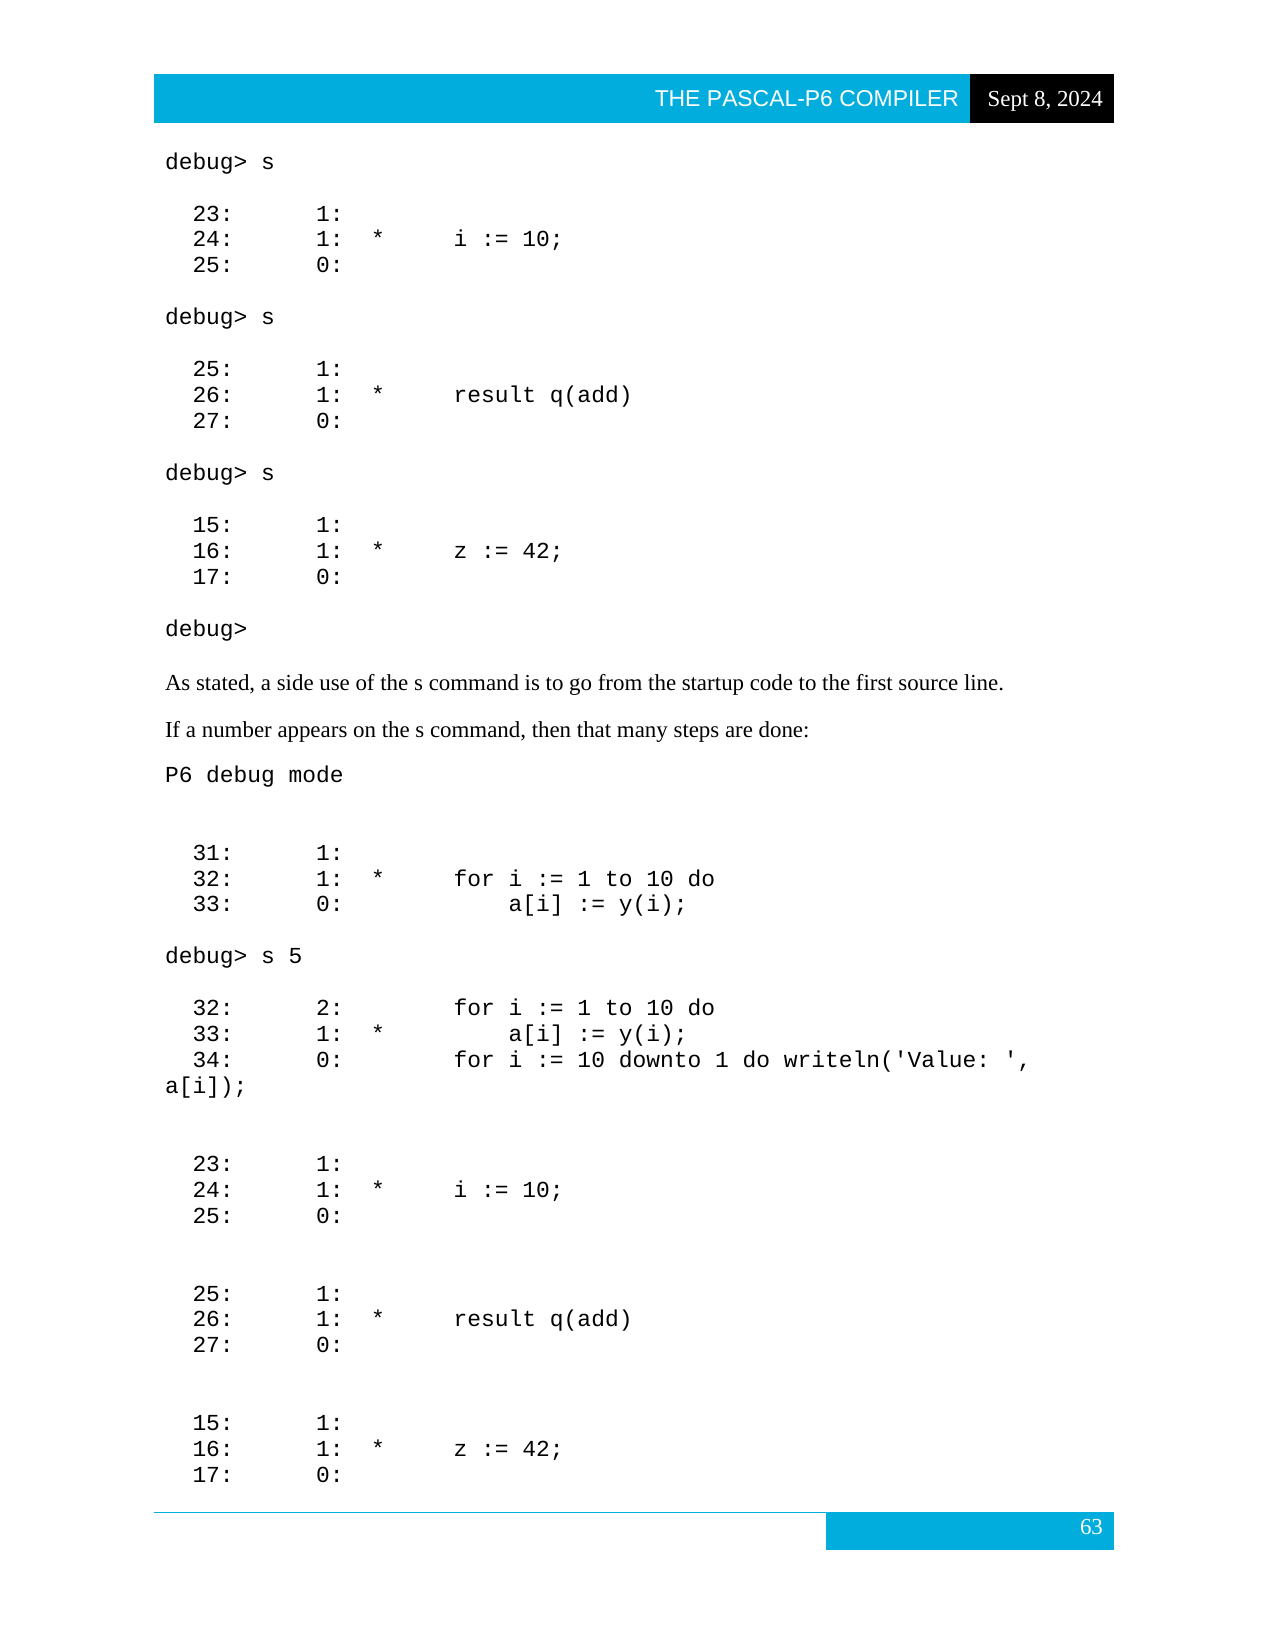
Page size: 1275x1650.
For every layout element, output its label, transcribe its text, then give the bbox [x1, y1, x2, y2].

text 25: 0: [165, 1204, 1125, 1230]
text 25: 0: [165, 254, 1125, 280]
text 15: 1: [165, 1412, 1125, 1437]
text If a number appears on the s command, then that many steps are done: [165, 716, 1125, 742]
text debug> s 5 [165, 945, 1125, 971]
text debug> s [165, 306, 1125, 332]
text 31: 1: [165, 841, 1125, 867]
text P6 debug mode [165, 763, 1125, 789]
text 33: 0: a[i] := y(i); [165, 893, 1125, 919]
text As stated, a side use of the s command is to go from the startup code to the first source line. [165, 669, 1125, 695]
text 33: 1: * a[i] := y(i); [165, 1022, 1125, 1048]
text 26: 1: * result q(add) [165, 1308, 1125, 1334]
text 17: 0: [165, 565, 1125, 591]
text 32: 2: for i := 1 to 10 do [165, 997, 1125, 1022]
text 34: 0: for i := 10 downto 1 do writeln('Value: ', a[i]); [165, 1048, 1125, 1100]
text 23: 1: [165, 202, 1125, 228]
text 15: 1: [165, 513, 1125, 539]
text 25: 1: [165, 1282, 1125, 1308]
text 16: 1: * z := 42; [165, 1437, 1125, 1463]
text 24: 1: * i := 10; [165, 1178, 1125, 1204]
text 16: 1: * z := 42; [165, 539, 1125, 565]
text debug> [165, 617, 1125, 643]
text debug> s [165, 461, 1125, 487]
text 27: 0: [165, 409, 1125, 435]
text 23: 1: [165, 1152, 1125, 1178]
text debug> s [165, 150, 1125, 176]
text 32: 1: * for i := 1 to 10 do [165, 867, 1125, 893]
text 25: 1: [165, 357, 1125, 383]
text 27: 0: [165, 1334, 1125, 1360]
text 26: 1: * result q(add) [165, 383, 1125, 409]
text 24: 1: * i := 10; [165, 228, 1125, 254]
text 17: 0: [165, 1463, 1125, 1489]
